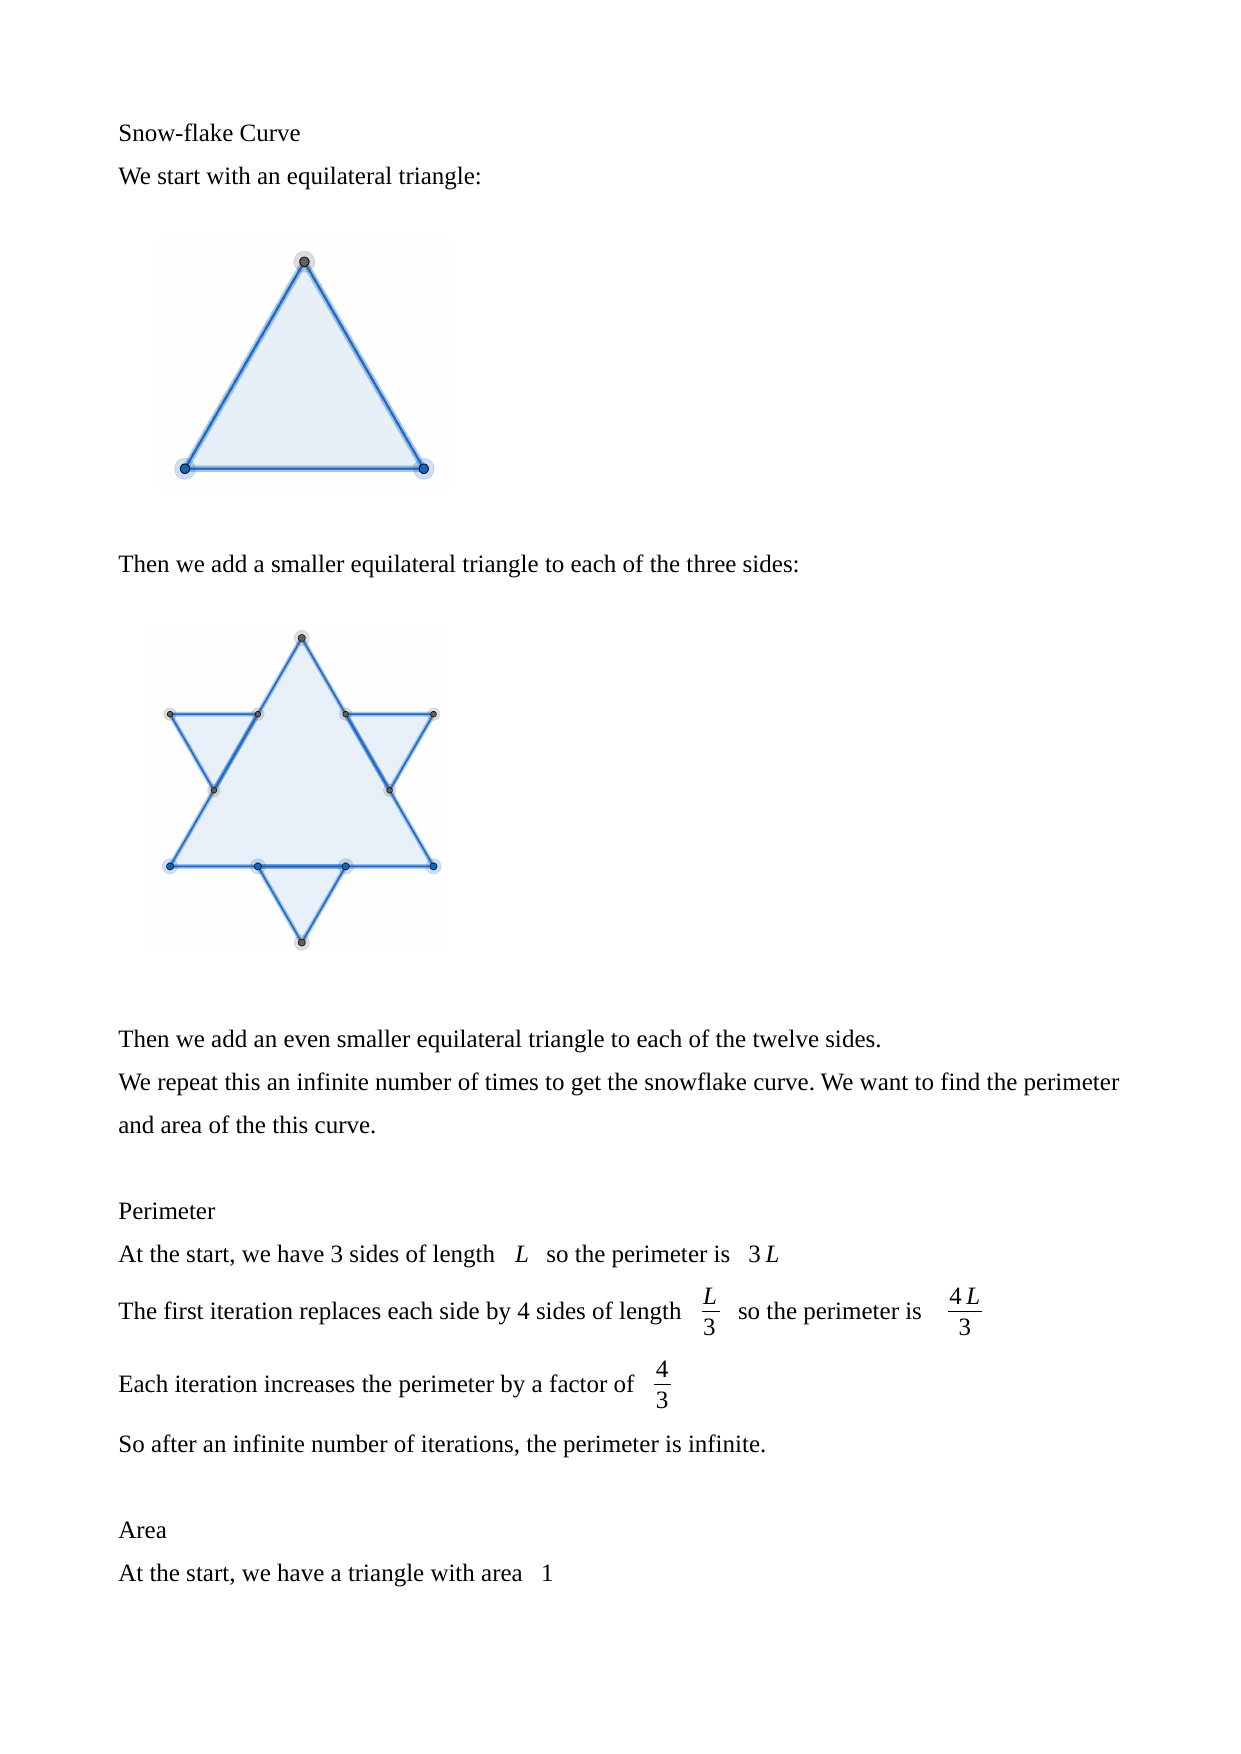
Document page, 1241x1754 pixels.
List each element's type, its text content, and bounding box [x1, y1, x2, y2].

text At the start, we have a triangle with area [118, 1558, 1122, 1587]
text At the start, we have 3 sides of lengthso the perimeter is [118, 1239, 1122, 1268]
text Perimeter [118, 1196, 1122, 1225]
picture [155, 236, 453, 490]
text Then we add an even smaller equilateral triangle to each of the twelve sides. [118, 1024, 1122, 1052]
text Each iteration increases the perimeter by a factor of [118, 1356, 1122, 1415]
text We start with an equilateral triangle: [118, 161, 1122, 190]
text We repeat this an infinite number of times to get the snowflake curve. We want to find the perimeter and area of the this curve. [118, 1067, 1122, 1139]
text Snow-flake Curve [118, 118, 1122, 147]
text So after an infinite number of iterations, the perimeter is infinite. [118, 1429, 1122, 1458]
text Then we add a smaller equilateral triangle to each of the three sides: [118, 549, 1122, 578]
picture [142, 624, 451, 954]
text Area [118, 1515, 1122, 1544]
text The first iteration replaces each side by 4 sides of lengthso the perimeter is [118, 1282, 1122, 1341]
